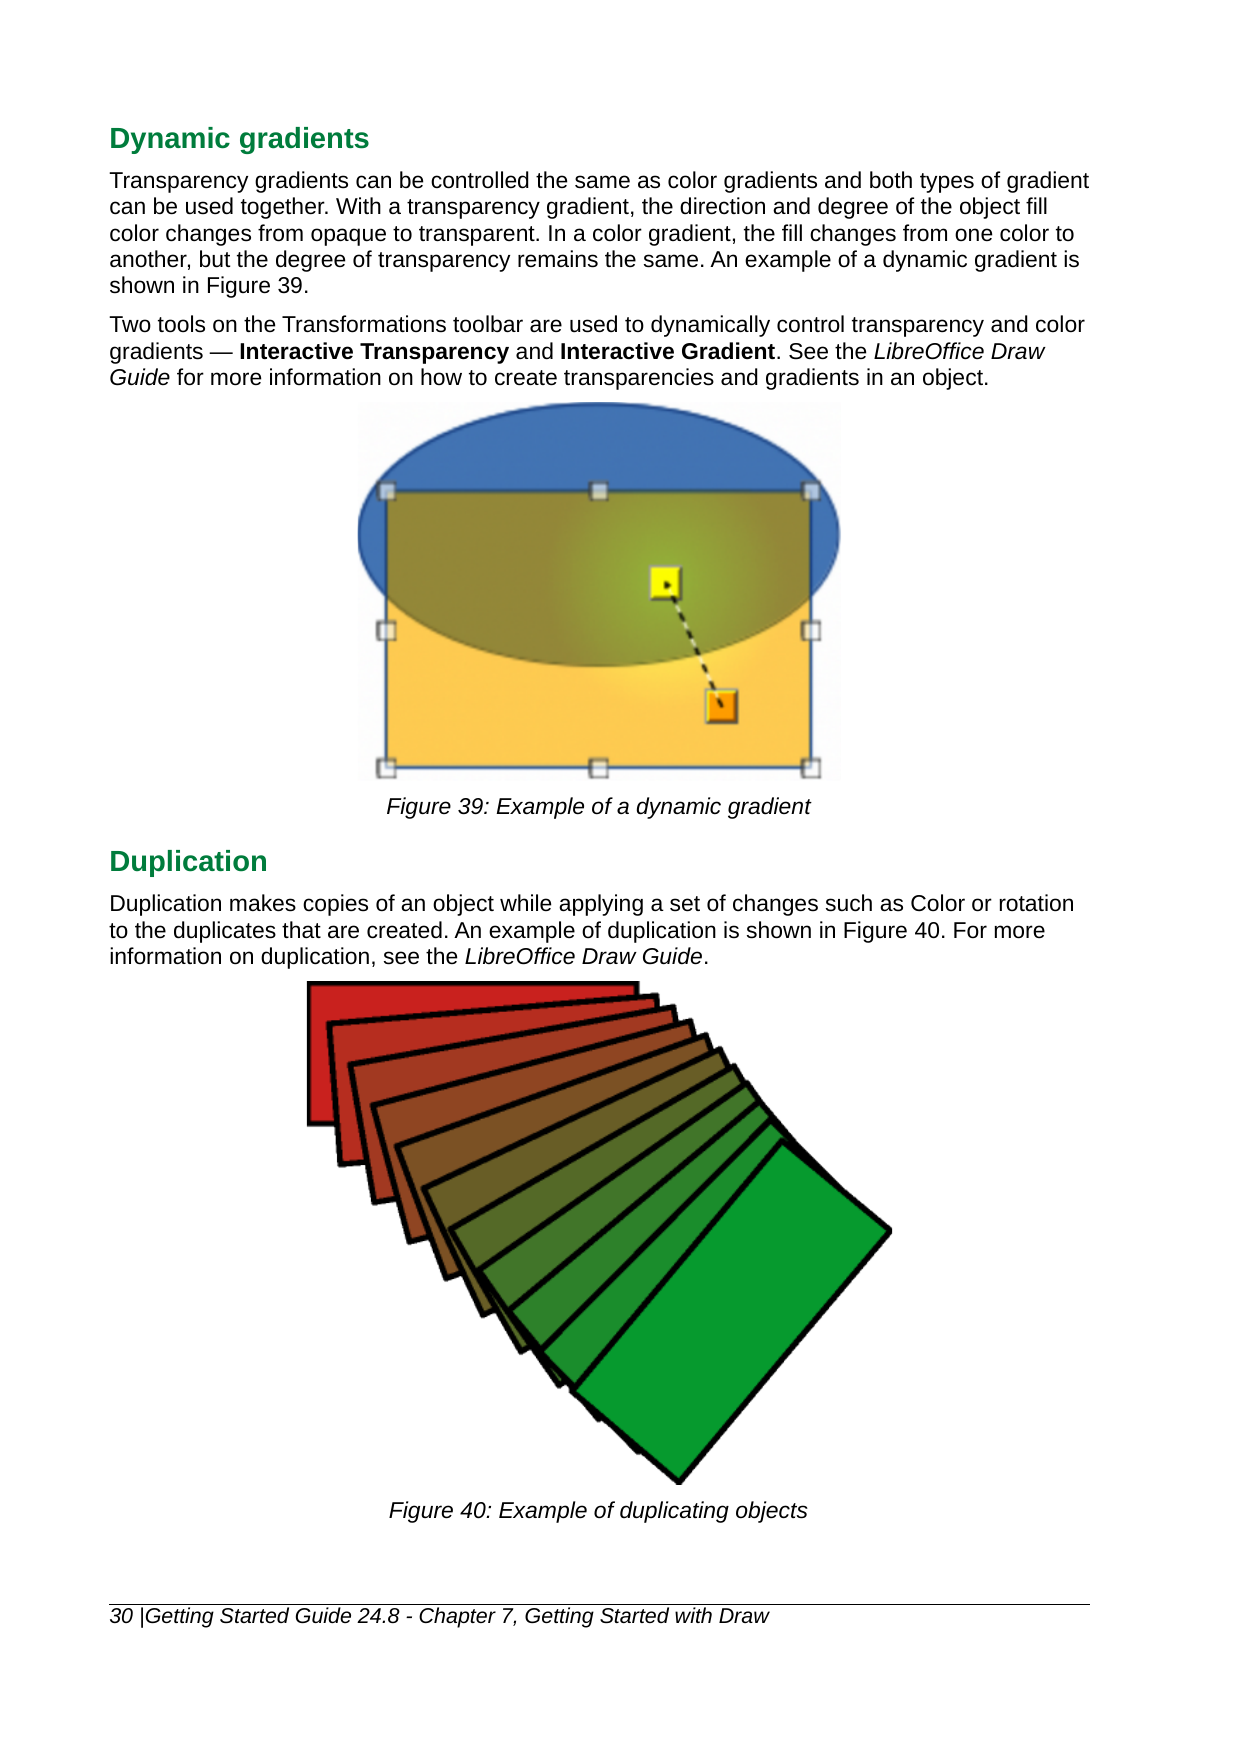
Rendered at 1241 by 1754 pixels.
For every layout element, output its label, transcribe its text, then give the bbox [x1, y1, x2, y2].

text Transparency gradients can be controlled the same as color gradients and both types of gradient can be used together. With a transparency gradient, the direction and degree of the object fill color changes from opaque to transparent. In a color gradient, the fill changes from one color to another, but the degree of transparency remains the same. An example of a dynamic gradient is shown in Figure 39. [109, 167, 1090, 299]
text Duplication makes copies of an object while applying a set of changes such as Color or rotation to the duplicates that are created. An example of duplication is shown in Figure 40. For more information on duplication, see the LibreOffice Draw Guide. [109, 890, 1090, 969]
picture [306, 981, 893, 1485]
picture [357, 402, 842, 781]
text Figure 40: Example of duplicating objects [307, 1497, 892, 1524]
text Figure 39: Example of a dynamic gradient [358, 793, 841, 819]
text Two tools on the Transformations toolbar are used to dynamically control transparency and color gradients — Interactive Transparency and Interactive Gradient. See the LibreOffice Draw Guide for more information on how to create transparencies and gradients in an object. [109, 311, 1090, 390]
subtitle Dynamic gradients [109, 121, 1090, 154]
subtitle Duplication [109, 844, 1090, 878]
